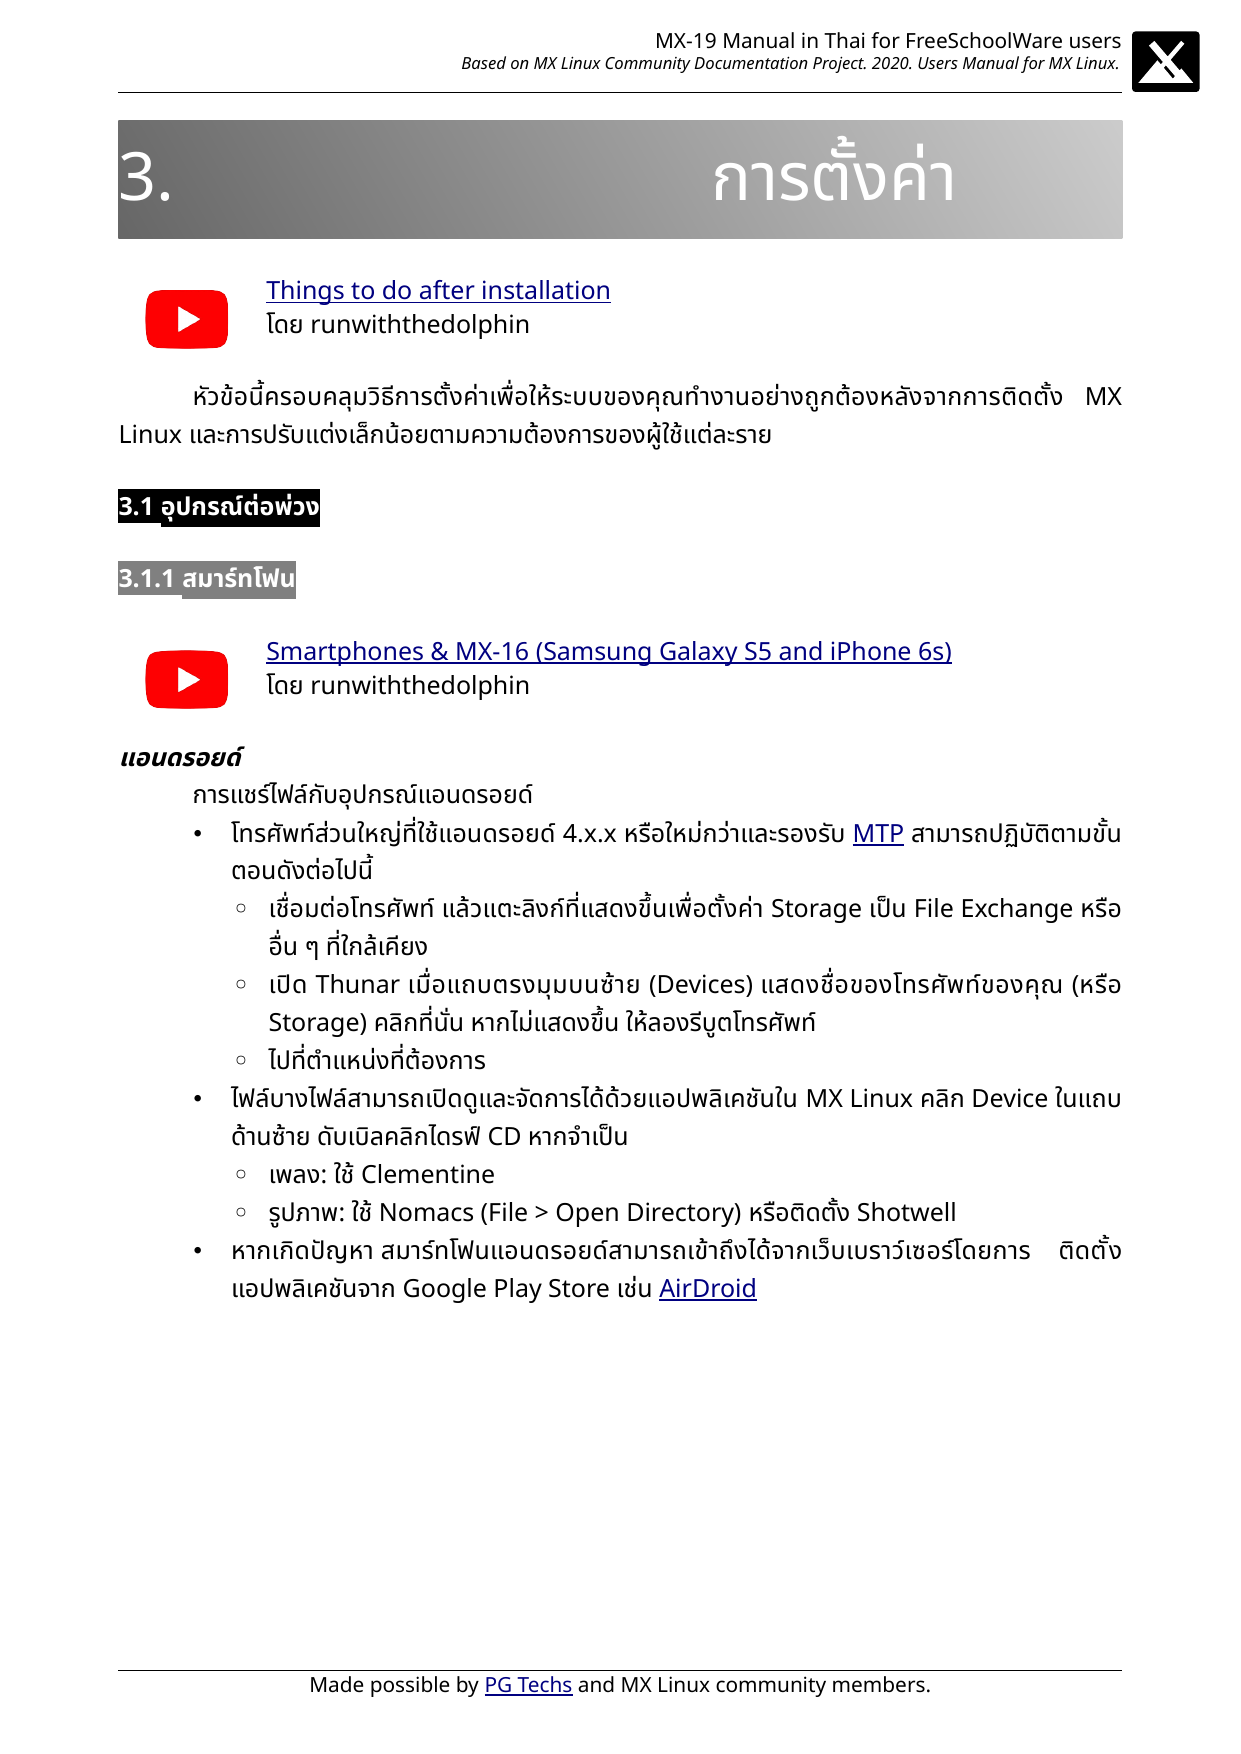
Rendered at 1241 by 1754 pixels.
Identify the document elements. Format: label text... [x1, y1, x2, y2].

list เพลง: ใช้ Clementine [231, 1157, 1122, 1195]
text 3.1.1 สมาร์ทโฟน [118, 561, 1122, 599]
text การแชร์ไฟล์กับอุปกรณ์แอนดรอยด์ [118, 777, 1122, 815]
list ไปที่ตำแหน่งที่ต้องการ [231, 1043, 1122, 1081]
picture [145, 650, 229, 709]
list หากเกิดปัญหา สมาร์ทโฟนแอนดรอยด์สามารถเข้าถึงได้จากเว็บเบราว์เซอร์โดยการ ติดตั้งแอปพลิเคชันจาก Google Play Store เช่น AirDroid [193, 1233, 1122, 1309]
text โดย runwiththedolphin [229, 307, 1122, 345]
list โทรศัพท์ส่วนใหญ่ที่ใช้แอนดรอยด์ 4.x.x หรือใหม่กว่าและรองรับ MTP สามารถปฏิบัติตามขั้นตอนดังต่อไปนี้ [193, 815, 1122, 891]
list รูปภาพ: ใช้ Nomacs (File > Open Directory) หรือติดตั้ง Shotwell [231, 1195, 1122, 1233]
text Smartphones & MX-16 (Samsung Galaxy S5 and iPhone 6s) [118, 633, 1122, 667]
text Things to do after installation [118, 273, 1122, 307]
text 3.1 อุปกรณ์ต่อพ่วง [118, 489, 1122, 527]
list เชื่อมต่อโทรศัพท์ แล้วแตะลิงก์ที่แสดงขึ้นเพื่อตั้งค่า Storage เป็น File Exchange หรืออื่น ๆ ที่ใกล้เคียง [231, 891, 1122, 967]
text แอนดรอยด์ [118, 739, 1122, 777]
picture [145, 290, 229, 349]
list ไฟล์บางไฟล์สามารถเปิดดูและจัดการได้ด้วยแอปพลิเคชันใน MX Linux คลิก Device ในแถบด้านซ้าย ดับเบิลคลิกไดรฟ์ CD หากจำเป็น [193, 1081, 1122, 1157]
text โดย runwiththedolphin [229, 667, 1122, 705]
text หัวข้อนี้ครอบคลุมวิธีการตั้งค่าเพื่อให้ระบบของคุณทำงานอย่างถูกต้องหลังจากการติดตั้ง MX Linux และการปรับแต่งเล็กน้อยตามความต้องการของผู้ใช้แต่ละราย [118, 379, 1122, 455]
text [118, 667, 145, 705]
list เปิด Thunar เมื่อแถบตรงมุมบนซ้าย (Devices) แสดงชื่อของโทรศัพท์ของคุณ (หรือ Storage) คลิกที่นั่น หากไม่แสดงขึ้น ให้ลองรีบูตโทรศัพท์ [231, 967, 1122, 1043]
text [118, 307, 145, 345]
